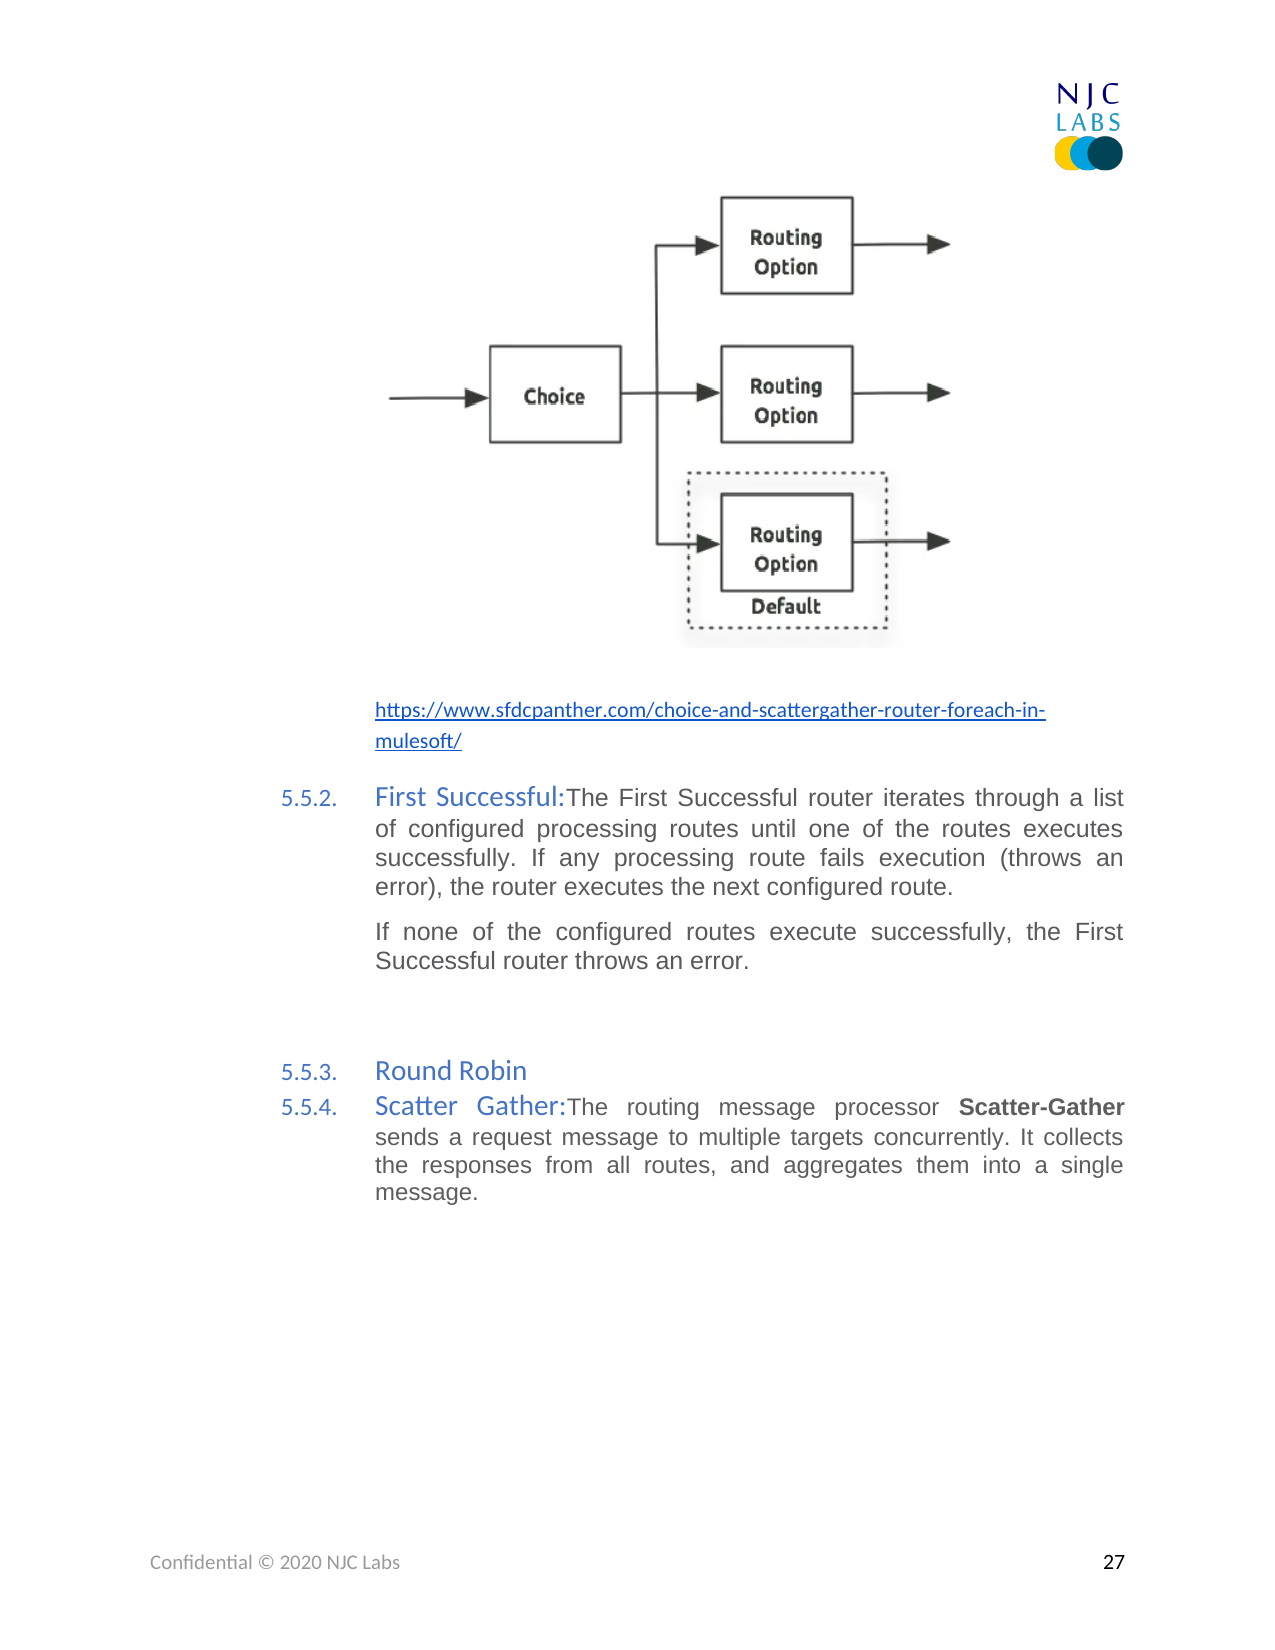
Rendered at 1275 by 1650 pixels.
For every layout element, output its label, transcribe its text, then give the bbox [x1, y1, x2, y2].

subtitle Round Robin [337, 1052, 1125, 1087]
picture [375, 192, 1122, 662]
subtitle If none of the configured routes execute successfully, the First Successful router throws an error. [375, 917, 1125, 974]
picture [1054, 78, 1123, 175]
text https://www.sfdcpanther.com/choice-and-scattergather-router-foreach-in-mulesoft/ [375, 696, 1125, 753]
subtitle Scatter Gather:The routing message processor Scatter-Gather sends a request message to multiple targets concurrently. It collects the responses from all routes, and aggregates them into a single message. [337, 1087, 1125, 1206]
subtitle First Successful:The First Successful router iterates through a list of configured processing routes until one of the routes executes successfully. If any processing route fails execution (throws an error), the router executes the next configured route. [337, 778, 1125, 900]
